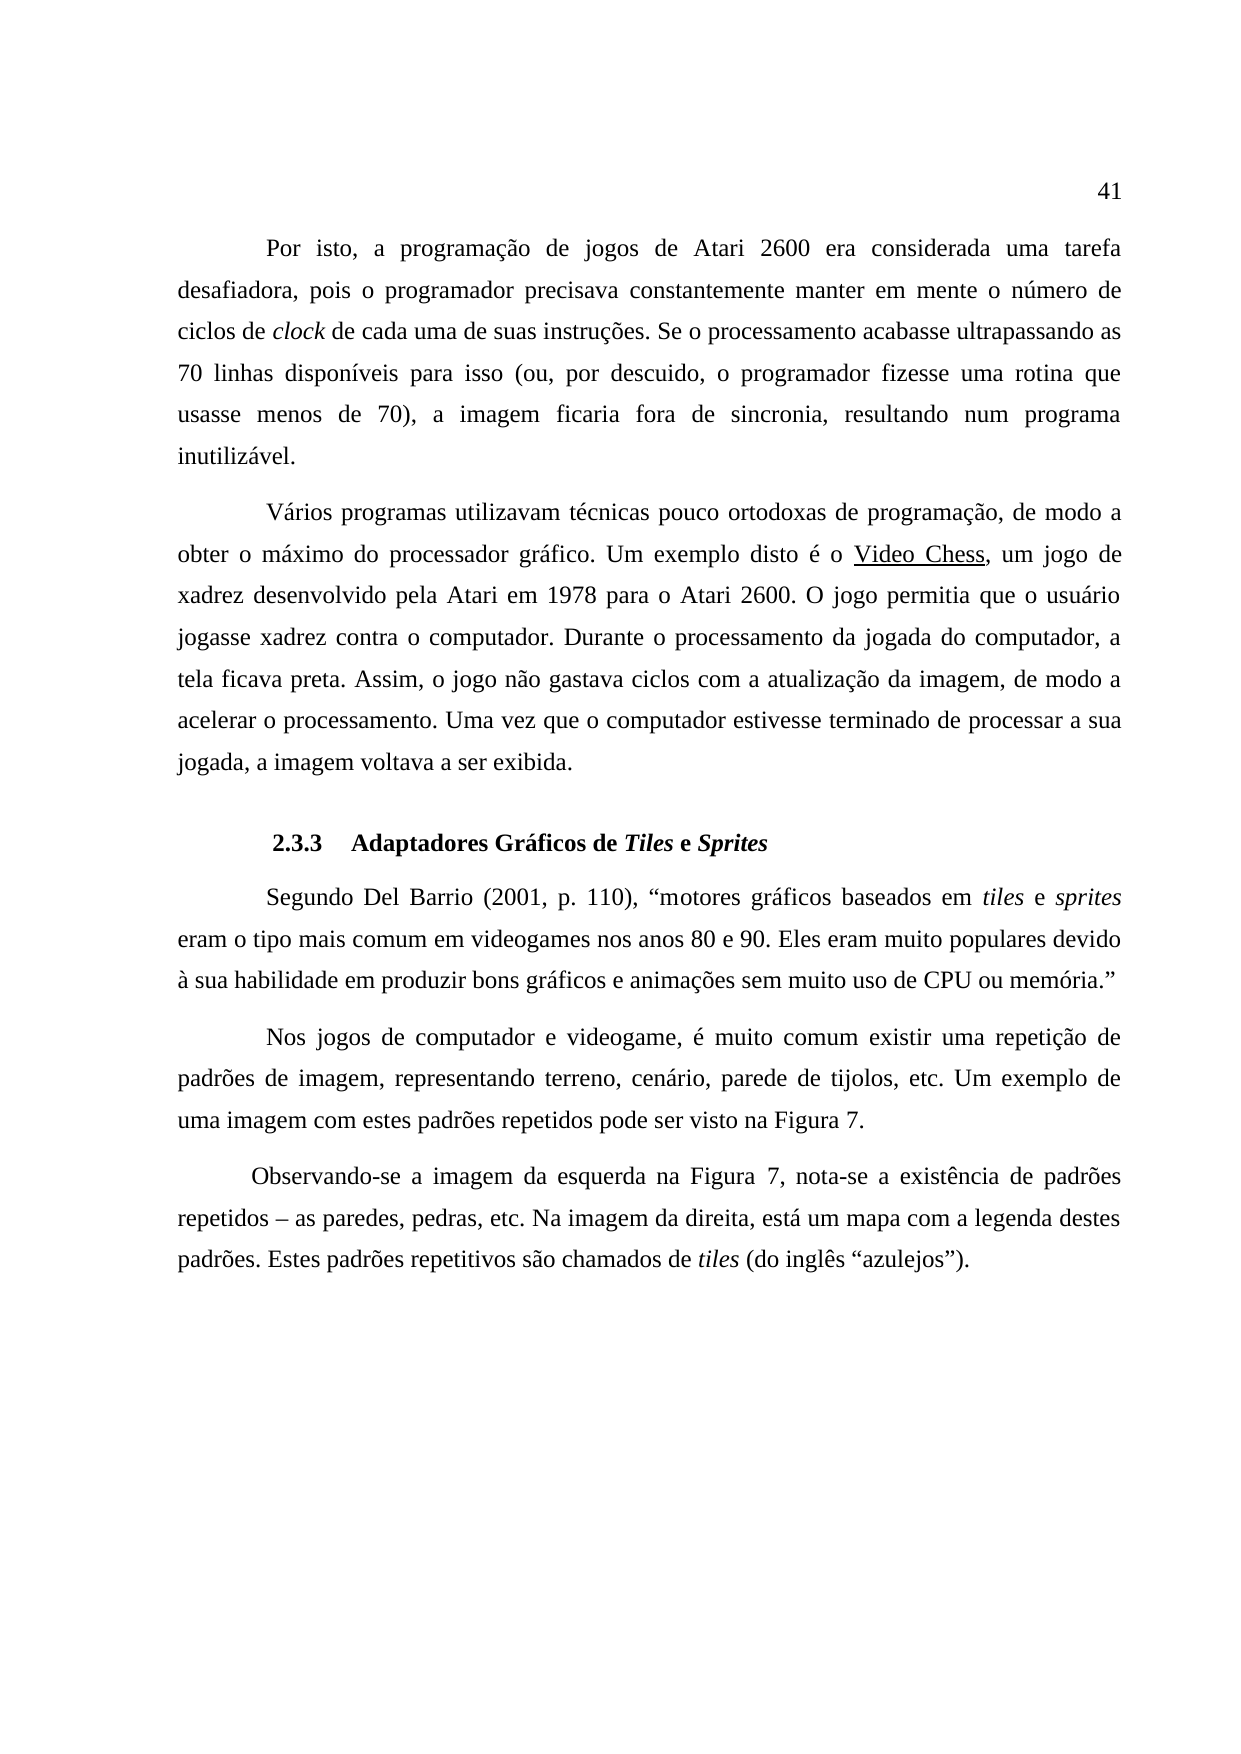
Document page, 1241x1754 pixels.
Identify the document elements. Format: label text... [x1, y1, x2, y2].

text Nos jogos de computador e videogame, é muito comum existir uma repetição de padrões de imagem, representando terreno, cenário, parede de tijolos, etc. Um exemplo de uma imagem com estes padrões repetidos pode ser visto na Figura 7. [177, 1023, 1122, 1134]
text Segundo Del Barrio (2001, p. 110), “motores gráficos baseados em tiles e sprites eram o tipo mais comum em videogames nos anos 80 e 90. Eles eram muito populares devido à sua habilidade em produzir bons gráficos e animações sem muito uso de CPU ou memória.” [177, 883, 1122, 994]
text Vários programas utilizavam técnicas pouco ortodoxas de programação, de modo a obter o máximo do processador gráfico. Um exemplo disto é o Video Chess, um jogo de xadrez desenvolvido pela Atari em 1978 para o Atari 2600. O jogo permitia que o usuário jogasse xadrez contra o computador. Durante o processamento da jogada do computador, a tela ficava preta. Assim, o jogo não gastava ciclos com a atualização da imagem, de modo a acelerar o processamento. Uma vez que o computador estivesse terminado de processar a sua jogada, a imagem voltava a ser exibida. [177, 498, 1122, 776]
text Por isto, a programação de jogos de Atari 2600 era considerada uma tarefa desafiadora, pois o programador precisava constantemente manter em mente o número de ciclos de clock de cada uma de suas instruções. Se o processamento acabasse ultrapassando as 70 linhas disponíveis para isso (ou, por descuido, o programador fizesse uma rotina que usasse menos de 70), a imagem ficaria fora de sincronia, resultando num programa inutilizável. [177, 234, 1122, 470]
text Observando-se a imagem da esquerda na Figura 7, nota-se a existência de padrões repetidos – as paredes, pedras, etc. Na imagem da direita, está um mapa com a legenda destes padrões. Estes padrões repetitivos são chamados de tiles (do inglês “azulejos”). [177, 1162, 1122, 1273]
subtitle Adaptadores Gráficos de Tiles e Sprites [177, 829, 1122, 857]
